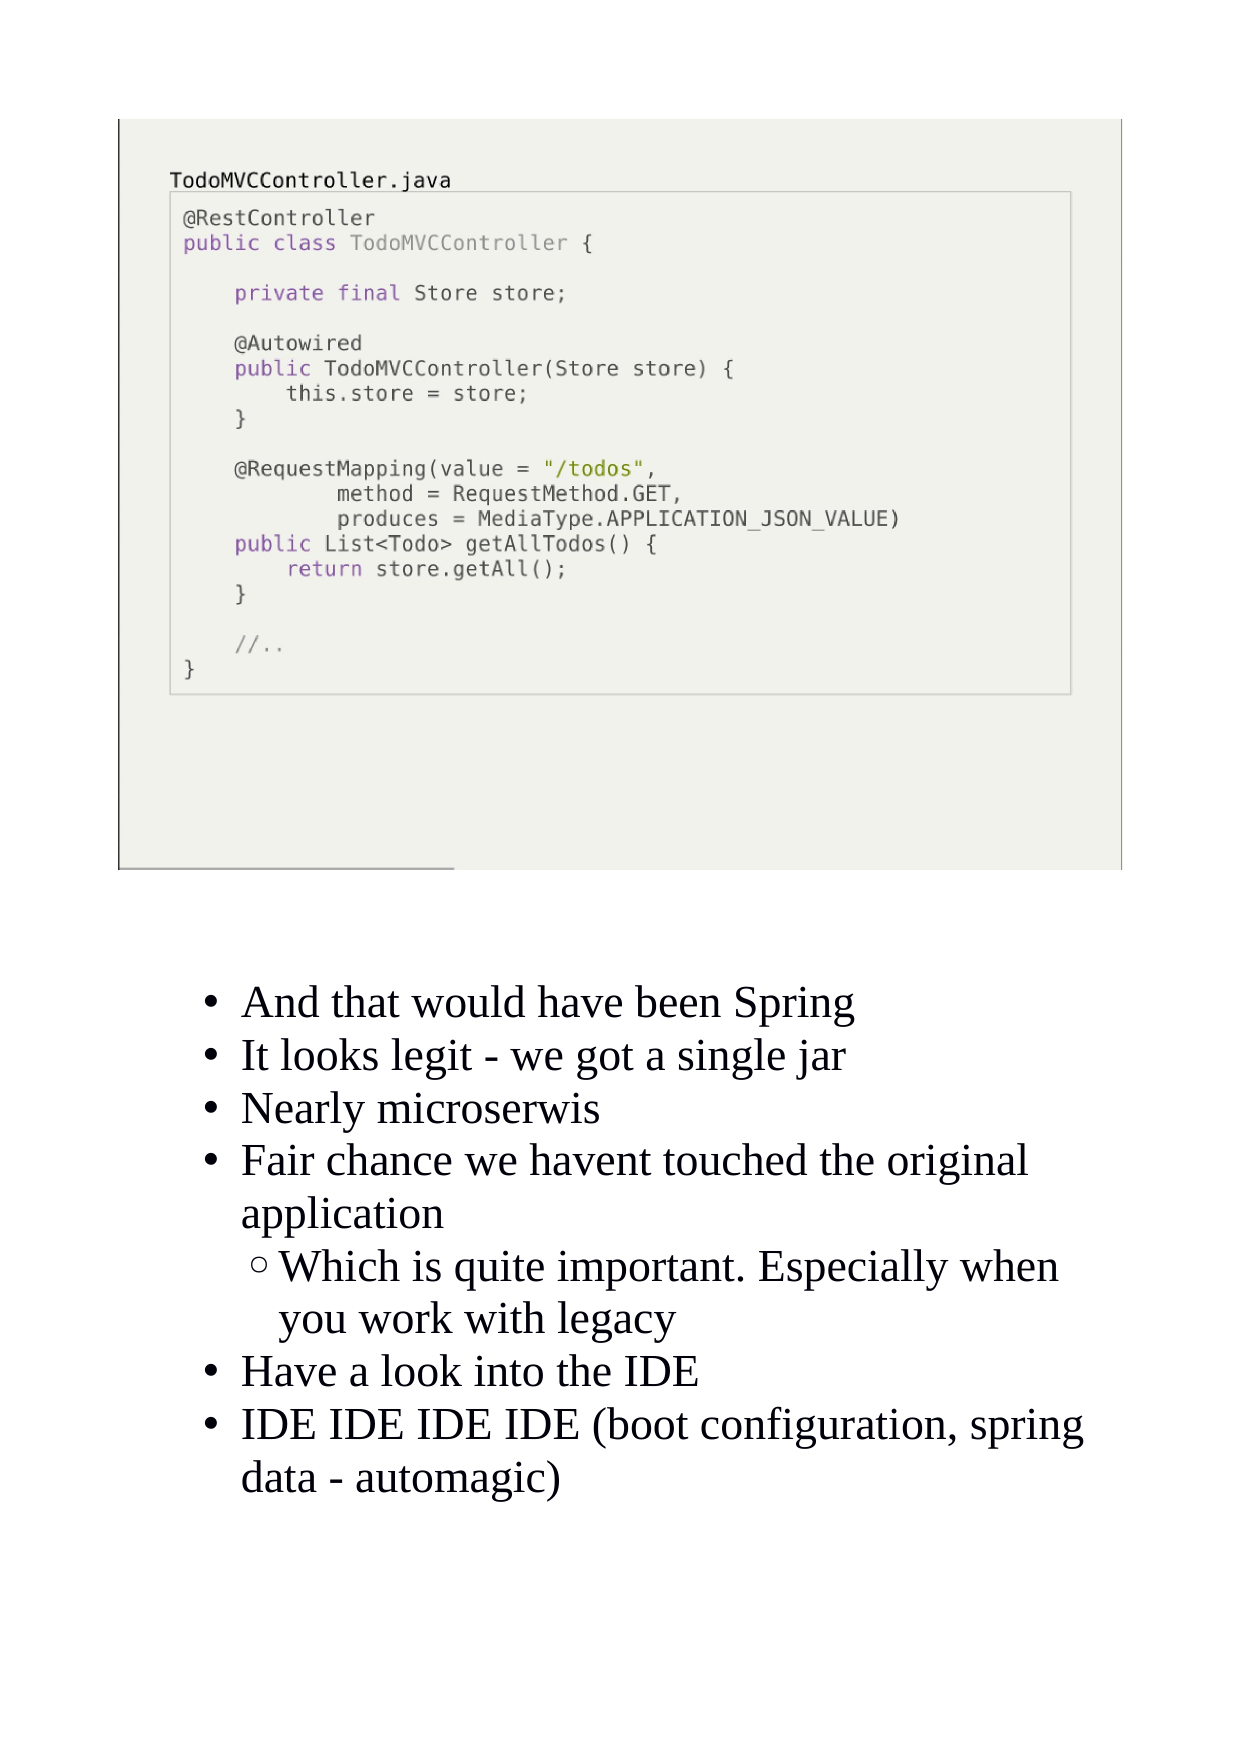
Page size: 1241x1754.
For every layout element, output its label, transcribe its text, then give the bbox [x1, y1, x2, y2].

list IDE IDE IDE IDE (boot configuration, spring data - automagic) [203, 1397, 1122, 1502]
list Fair chance we havent touched the original application [203, 1133, 1122, 1238]
picture [118, 118, 1123, 870]
list Which is quite important. Especially when you work with legacy [241, 1238, 1122, 1344]
list And that would have been Spring [203, 975, 1122, 1028]
list Nearly microserwis [203, 1080, 1122, 1133]
list It looks legit - we got a single jar [203, 1028, 1122, 1080]
list Have a look into the IDE [203, 1344, 1122, 1397]
